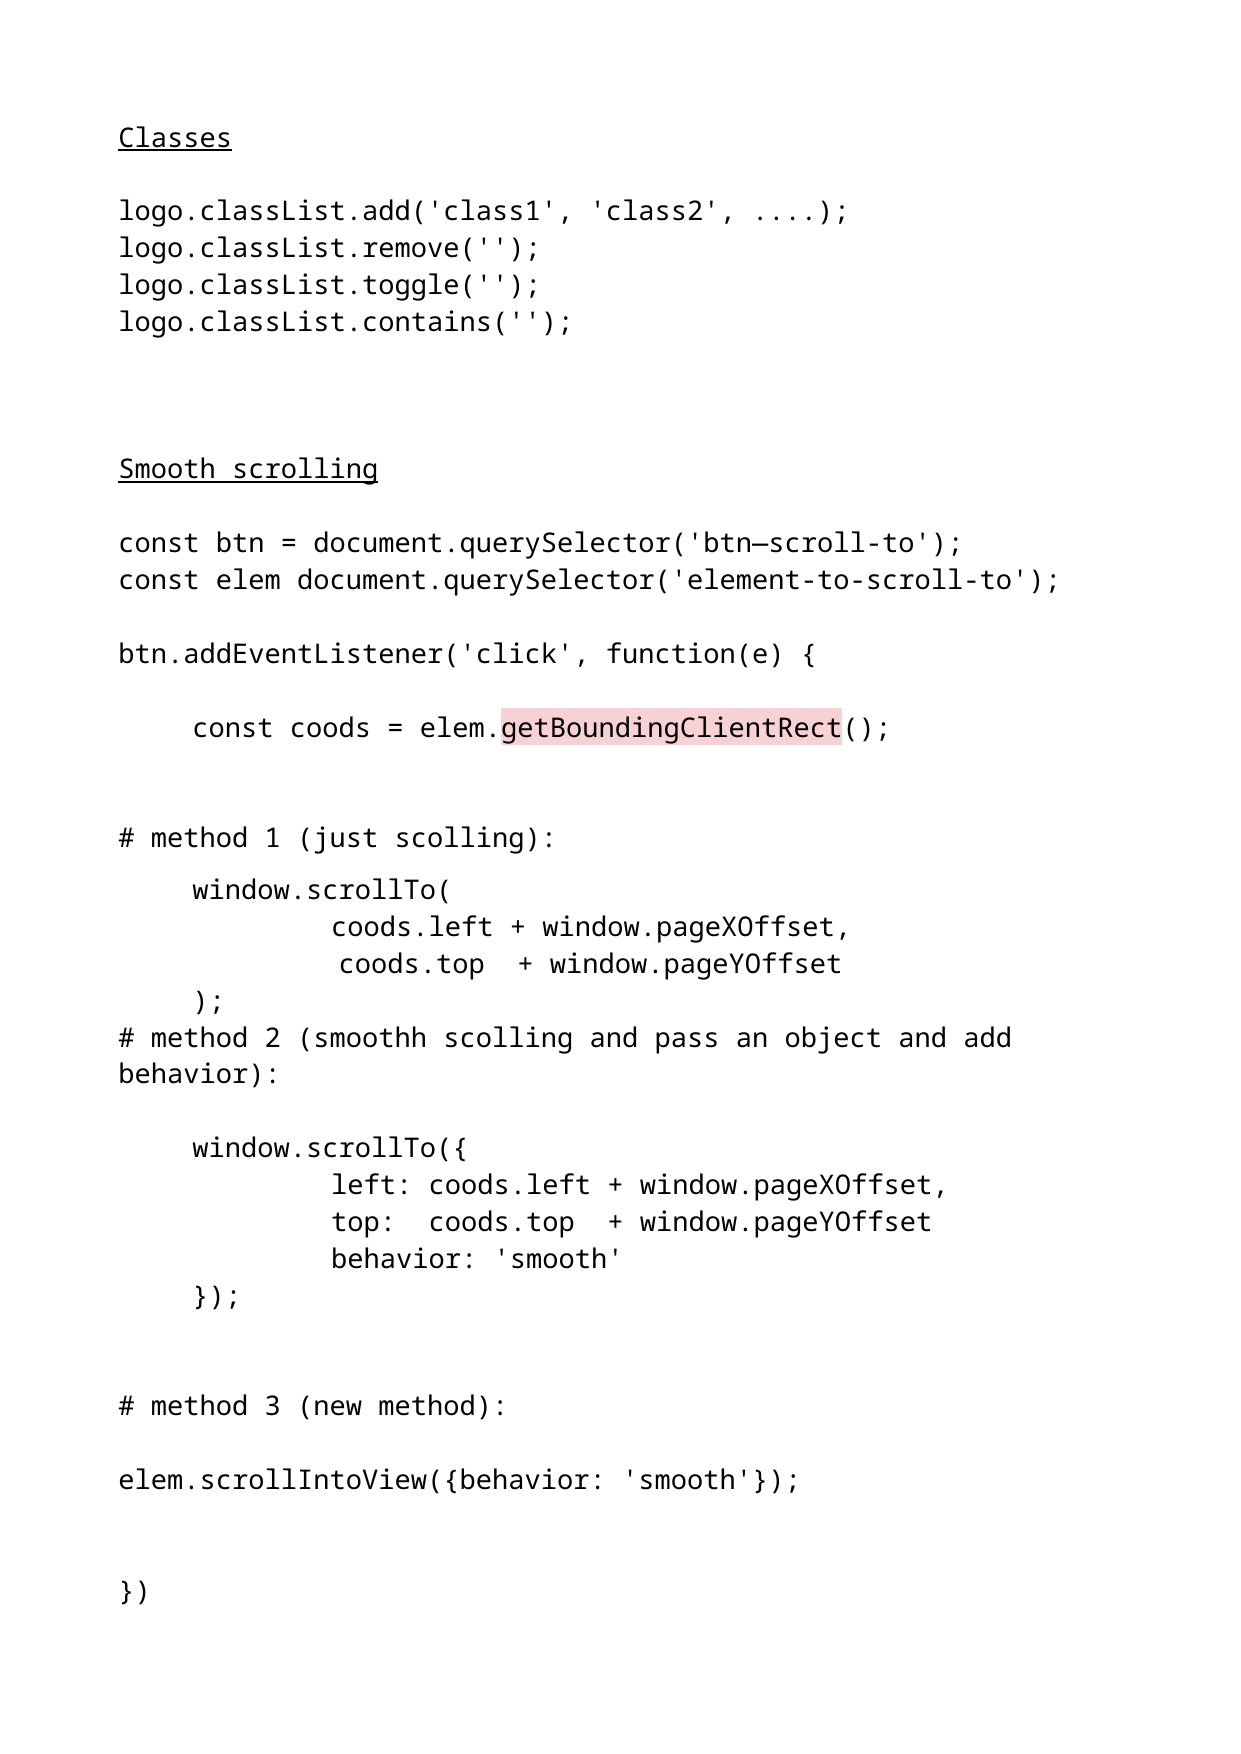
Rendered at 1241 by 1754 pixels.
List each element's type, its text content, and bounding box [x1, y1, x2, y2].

text coods.left + window.pageXOffset, [118, 907, 1122, 944]
text btn.addEventListener('click', function(e) { [118, 634, 1122, 671]
text logo.classList.add('class1', 'class2', ....); [118, 192, 1122, 229]
text const elem document.querySelector('element-to-scroll-to'); [118, 561, 1122, 597]
text elem.scrollIntoView({behavior: 'smooth'}); [118, 1461, 1122, 1497]
text top: coods.top + window.pageYOffset [118, 1202, 1122, 1239]
text left: coods.left + window.pageXOffset, [118, 1166, 1122, 1202]
text logo.classList.remove(''); [118, 229, 1122, 266]
text window.scrollTo({ [118, 1129, 1122, 1166]
text logo.classList.toggle(''); [118, 266, 1122, 302]
text Classes [118, 118, 1122, 155]
text coods.top + window.pageYOffset [118, 944, 1122, 981]
text window.scrollTo( [118, 871, 1122, 907]
text const btn = document.querySelector('btn—scroll-to'); [118, 524, 1122, 561]
text # method 1 (just scolling): [118, 819, 1122, 856]
text }) [118, 1571, 1122, 1608]
text }); [118, 1276, 1122, 1313]
text logo.classList.contains(''); [118, 302, 1122, 339]
text # method 3 (new method): [118, 1387, 1122, 1424]
text const coods = elem.getBoundingClientRect(); [118, 708, 1122, 745]
text Smooth scrolling [118, 450, 1122, 487]
text behavior: 'smooth' [118, 1239, 1122, 1276]
text # method 2 (smoothh scolling and pass an object and add behavior): [118, 1018, 1122, 1092]
text ); [118, 981, 1122, 1018]
